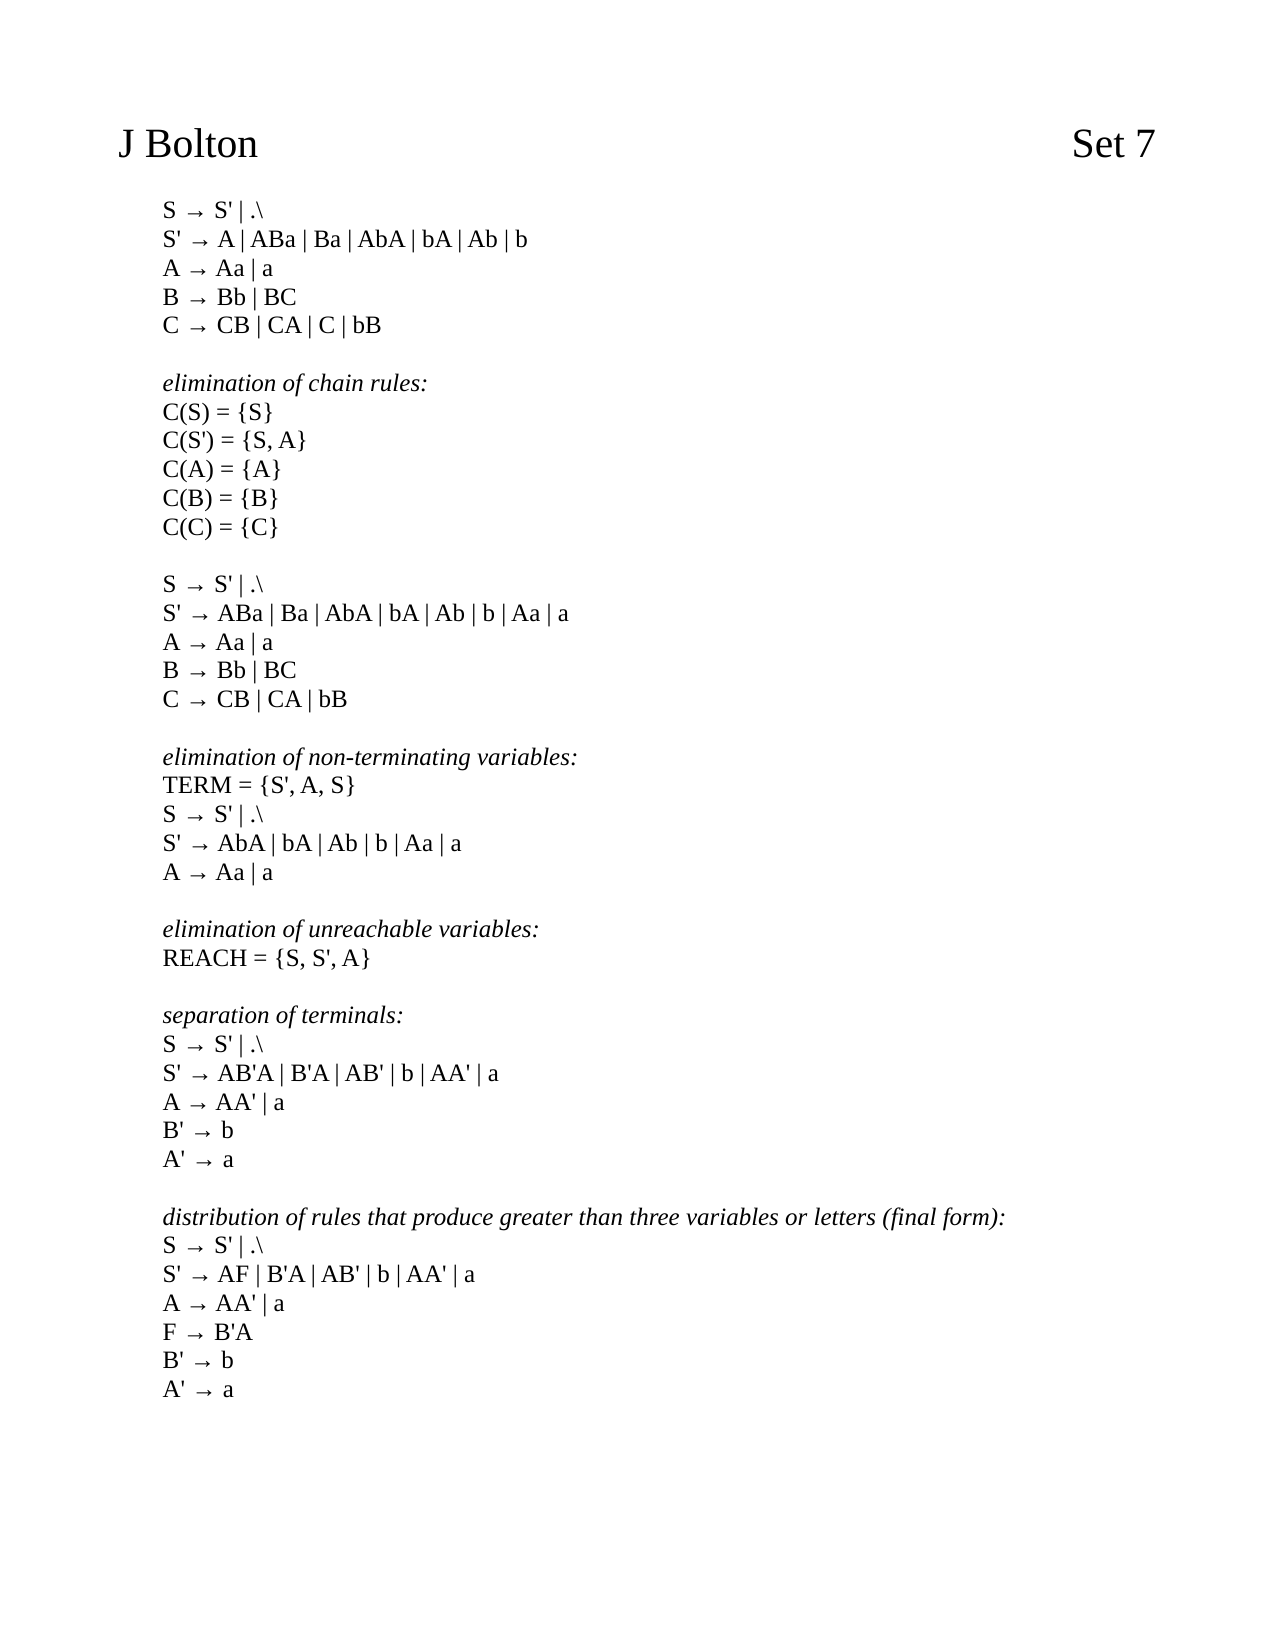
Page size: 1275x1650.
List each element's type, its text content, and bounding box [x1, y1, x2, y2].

text B → Bb | BC [162, 282, 1157, 311]
text A → AA' | a [162, 1288, 1157, 1317]
text B → Bb | BC [162, 656, 1157, 684]
text A' → a [162, 1374, 1157, 1403]
text TERM = {S', A, S} [162, 771, 1157, 799]
text A → AA' | a [162, 1087, 1157, 1116]
text S → S' | .\ [162, 1231, 1157, 1259]
text A → Aa | a [162, 627, 1157, 656]
text B' → b [162, 1346, 1157, 1374]
text C(S) = {S} [162, 397, 1157, 426]
text S' → ABa | Ba | AbA | bA | Ab | b | Aa | a [162, 598, 1157, 627]
text A' → a [162, 1144, 1157, 1173]
text C(C) = {C} [162, 512, 1157, 541]
text separation of terminals: [162, 1001, 1157, 1029]
text S → S' | .\ [162, 799, 1157, 828]
text C → CB | CA | bB [162, 684, 1157, 713]
text C → CB | CA | C | bB [162, 311, 1157, 339]
text S → S' | .\ [162, 1029, 1157, 1058]
text REACH = {S, S', A} [162, 943, 1157, 972]
text S → S' | .\ [162, 196, 1157, 224]
text S' → AbA | bA | Ab | b | Aa | a [162, 828, 1157, 857]
text elimination of chain rules: [162, 368, 1157, 397]
text S' → A | ABa | Ba | AbA | bA | Ab | b [162, 224, 1157, 253]
text elimination of non-terminating variables: [162, 742, 1157, 771]
text F → B'A [162, 1317, 1157, 1346]
text A → Aa | a [162, 253, 1157, 282]
text S → S' | .\ [162, 569, 1157, 598]
text A → Aa | a [162, 857, 1157, 886]
text S' → AB'A | B'A | AB' | b | AA' | a [162, 1058, 1157, 1087]
text distribution of rules that produce greater than three variables or letters (final form): [162, 1202, 1157, 1231]
text C(A) = {A} [162, 454, 1157, 483]
text C(B) = {B} [162, 483, 1157, 512]
text elimination of unreachable variables: [162, 914, 1157, 943]
text S' → AF | B'A | AB' | b | AA' | a [162, 1259, 1157, 1288]
text C(S') = {S, A} [162, 426, 1157, 454]
text B' → b [162, 1116, 1157, 1144]
